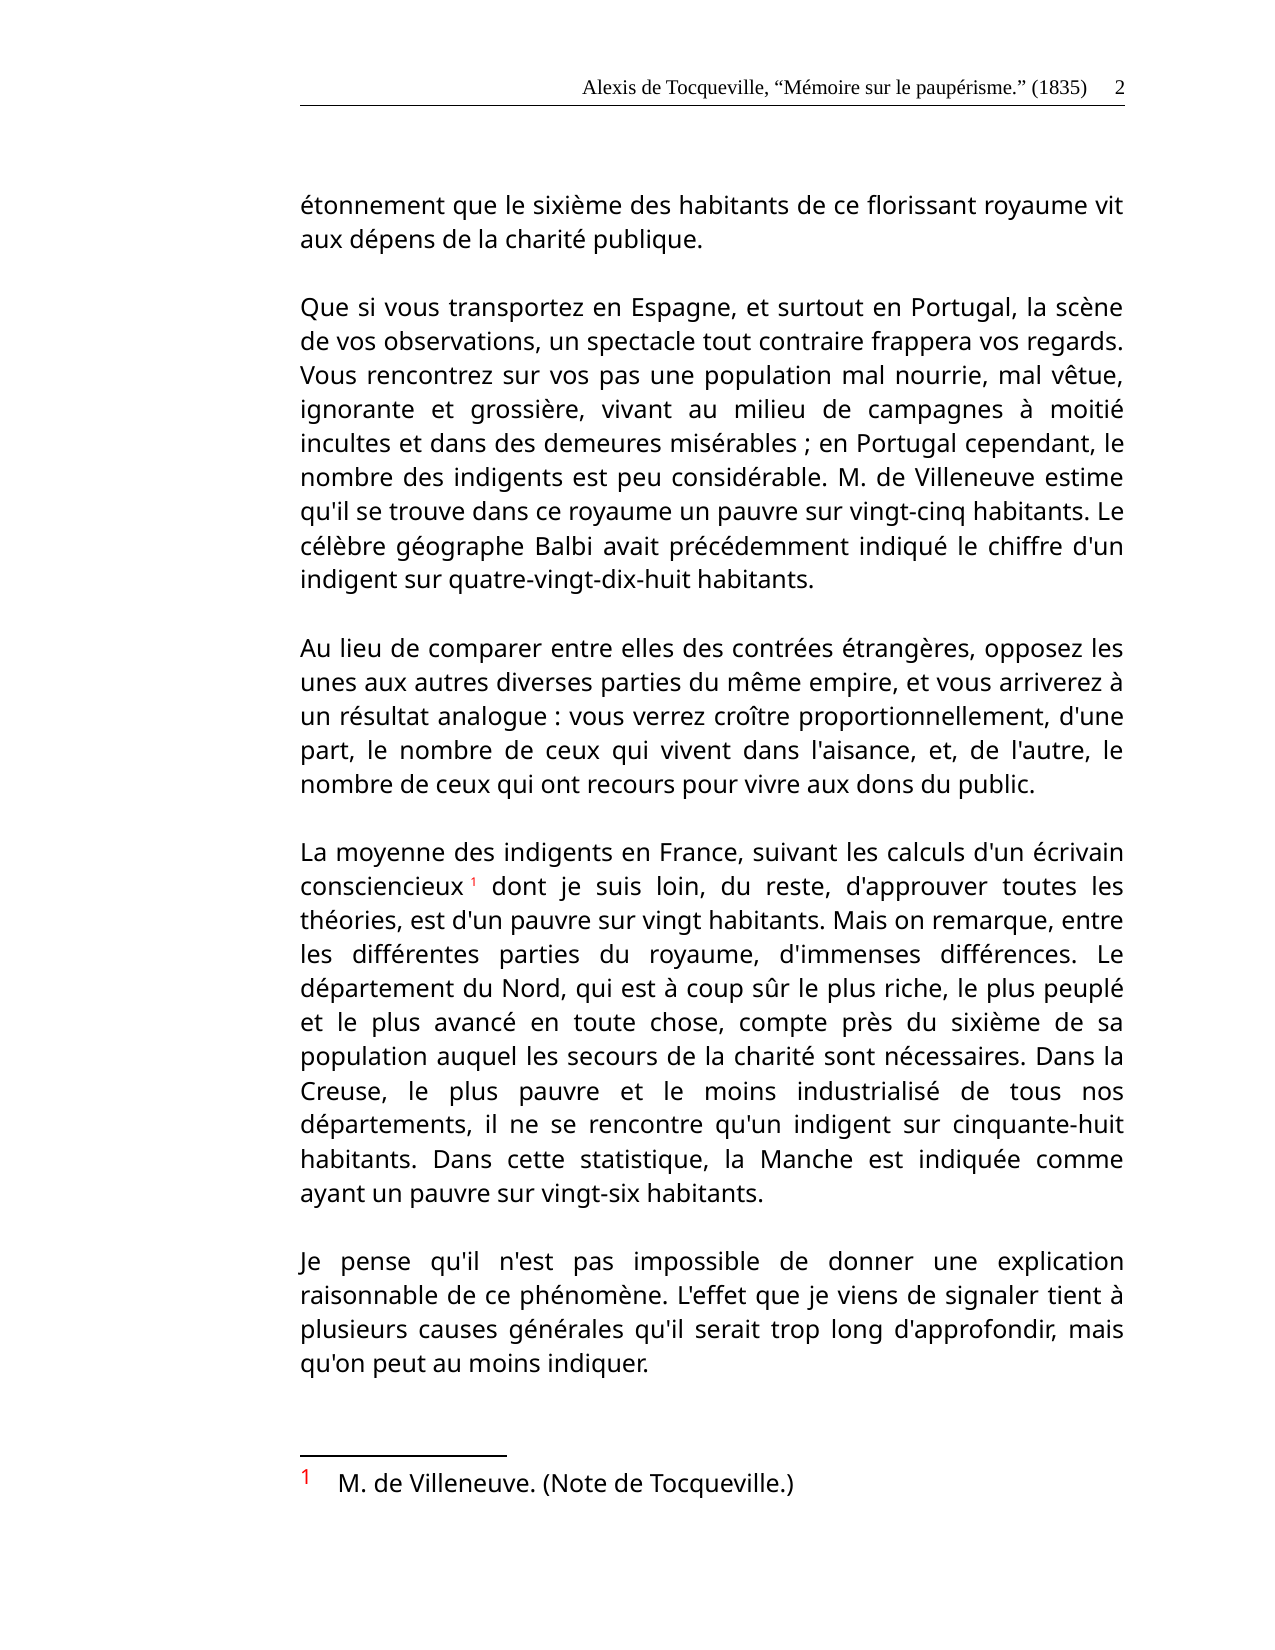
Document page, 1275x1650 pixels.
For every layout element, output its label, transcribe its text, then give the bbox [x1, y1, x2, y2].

text Que si vous transportez en Espagne, et surtout en Portugal, la scène de vos observations, un spectacle tout contraire frappera vos regards. Vous rencontrez sur vos pas une population mal nourrie, mal vêtue, ignorante et grossière, vivant au milieu de campagnes à moitié incultes et dans des demeures misérables ; en Portugal cependant, le nombre des indigents est peu considérable. M. de Villeneuve estime qu'il se trouve dans ce royaume un pauvre sur vingt-cinq habitants. Le célèbre géographe Balbi avait précédemment indiqué le chiffre d'un indigent sur quatre-vingt-dix-huit habitants. [300, 290, 1125, 596]
text Au lieu de comparer entre elles des contrées étrangères, opposez les unes aux autres diverses parties du même empire, et vous arriverez à un résultat analogue : vous verrez croître proportionnellement, d'une part, le nombre de ceux qui vivent dans l'aisance, et, de l'autre, le nombre de ceux qui ont recours pour vivre aux dons du public. [300, 630, 1125, 801]
text étonnement que le sixième des habitants de ce florissant royaume vit aux dépens de la charité publique. [300, 187, 1125, 256]
text Je pense qu'il n'est pas impossible de donner une explication raisonnable de ce phénomène. L'effet que je viens de signaler tient à plusieurs causes générales qu'il serait trop long d'approfondir, mais qu'on peut au moins indiquer. [300, 1243, 1125, 1380]
text M. de Villeneuve. (Note de Tocqueville.) [300, 1462, 1125, 1500]
text La moyenne des indigents en France, suivant les calculs d'un écrivain consciencieux dont je suis loin, du reste, d'approuver toutes les théories, est d'un pauvre sur vingt habitants. Mais on remarque, entre les différentes parties du royaume, d'immenses différences. Le département du Nord, qui est à coup sûr le plus riche, le plus peuplé et le plus avancé en toute chose, compte près du sixième de sa population auquel les secours de la charité sont nécessaires. Dans la Creuse, le plus pauvre et le moins industrialisé de tous nos départements, il ne se rencontre qu'un indigent sur cinquante-huit habitants. Dans cette statistique, la Manche est indiquée comme ayant un pauvre sur vingt-six habitants. [300, 835, 1125, 1209]
